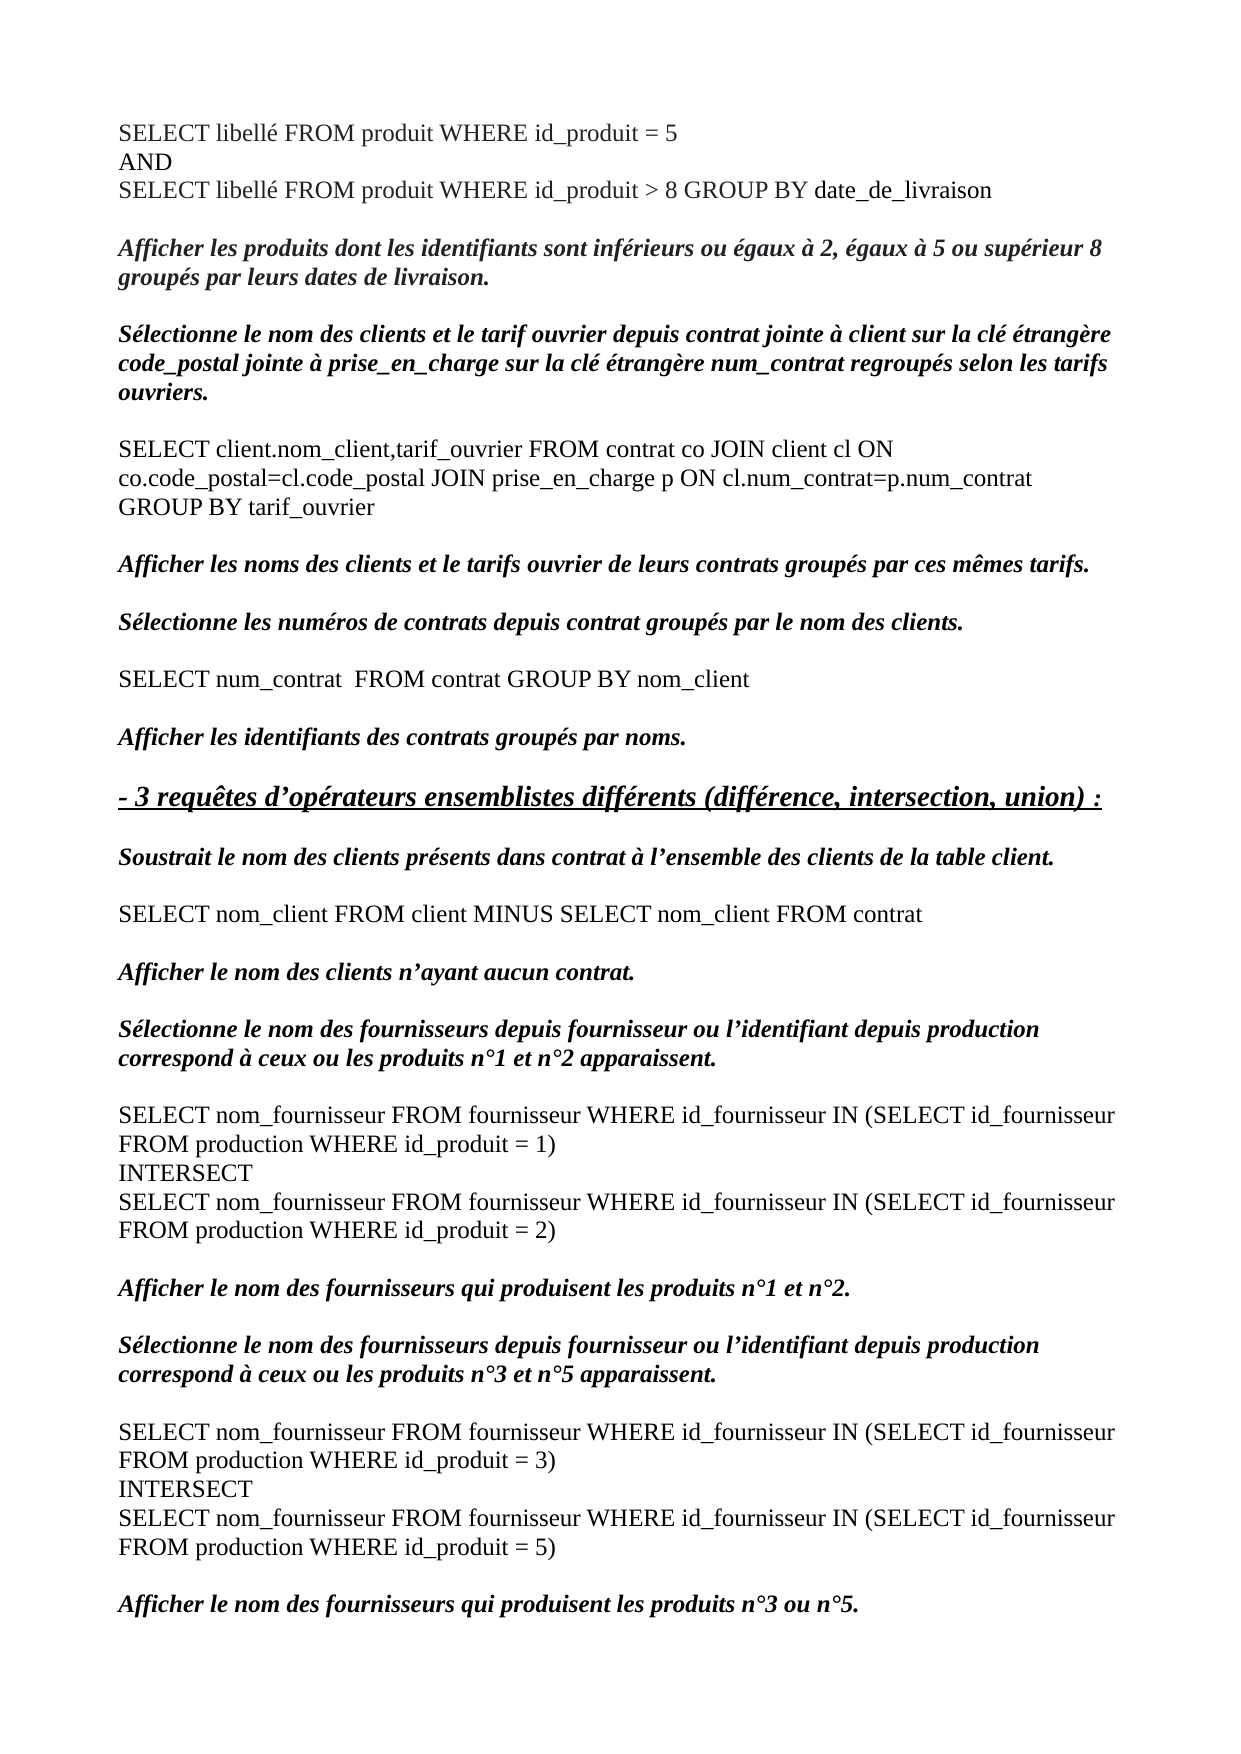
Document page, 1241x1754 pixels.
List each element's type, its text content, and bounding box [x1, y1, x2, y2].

text Sélectionne le nom des fournisseurs depuis fournisseur ou l’identifiant depuis production correspond à ceux ou les produits n°3 et n°5 apparaissent. [118, 1330, 1122, 1388]
text INTERSECT [118, 1474, 1122, 1503]
text SELECT libellé FROM produit WHERE id_produit = 5 [118, 118, 1122, 147]
text Afficher les produits dont les identifiants sont inférieurs ou égaux à 2, égaux à 5 ou supérieur 8 groupés par leurs dates de livraison. [118, 233, 1122, 291]
text Afficher les identifiants des contrats groupés par noms. [118, 722, 1122, 751]
text Afficher le nom des fournisseurs qui produisent les produits n°3 ou n°5. [118, 1589, 1122, 1618]
text SELECT nom_client FROM client MINUS SELECT nom_client FROM contrat [118, 899, 1122, 928]
text Sélectionne le nom des fournisseurs depuis fournisseur ou l’identifiant depuis production correspond à ceux ou les produits n°1 et n°2 apparaissent. [118, 1014, 1122, 1072]
text AND [118, 147, 1122, 176]
text - 3 requêtes d’opérateurs ensemblistes différents (différence, intersection, union) : [118, 779, 1122, 813]
text Soustrait le nom des clients présents dans contrat à l’ensemble des clients de la table client. [118, 842, 1122, 870]
text Afficher le nom des clients n’ayant aucun contrat. [118, 957, 1122, 985]
text INTERSECT [118, 1158, 1122, 1187]
text SELECT nom_fournisseur FROM fournisseur WHERE id_fournisseur IN (SELECT id_fournisseur FROM production WHERE id_produit = 1) [118, 1100, 1122, 1158]
text SELECT nom_fournisseur FROM fournisseur WHERE id_fournisseur IN (SELECT id_fournisseur FROM production WHERE id_produit = 5) [118, 1503, 1122, 1560]
text SELECT nom_fournisseur FROM fournisseur WHERE id_fournisseur IN (SELECT id_fournisseur FROM production WHERE id_produit = 3) [118, 1417, 1122, 1474]
text Sélectionne les numéros de contrats depuis contrat groupés par le nom des clients. [118, 607, 1122, 636]
text SELECT nom_fournisseur FROM fournisseur WHERE id_fournisseur IN (SELECT id_fournisseur FROM production WHERE id_produit = 2) [118, 1187, 1122, 1244]
text Afficher les noms des clients et le tarifs ouvrier de leurs contrats groupés par ces mêmes tarifs. [118, 549, 1122, 578]
text Afficher le nom des fournisseurs qui produisent les produits n°1 et n°2. [118, 1273, 1122, 1302]
text SELECT num_contrat FROM contrat GROUP BY nom_client [118, 664, 1122, 693]
text Sélectionne le nom des clients et le tarif ouvrier depuis contrat jointe à client sur la clé étrangère code_postal jointe à prise_en_charge sur la clé étrangère num_contrat regroupés selon les tarifs ouvriers. [118, 319, 1122, 406]
text SELECT libellé FROM produit WHERE id_produit > 8 GROUP BY date_de_livraison [118, 176, 1122, 204]
text SELECT client.nom_client,tarif_ouvrier FROM contrat co JOIN client cl ON co.code_postal=cl.code_postal JOIN prise_en_charge p ON cl.num_contrat=p.num_contrat GROUP BY tarif_ouvrier [118, 434, 1122, 521]
